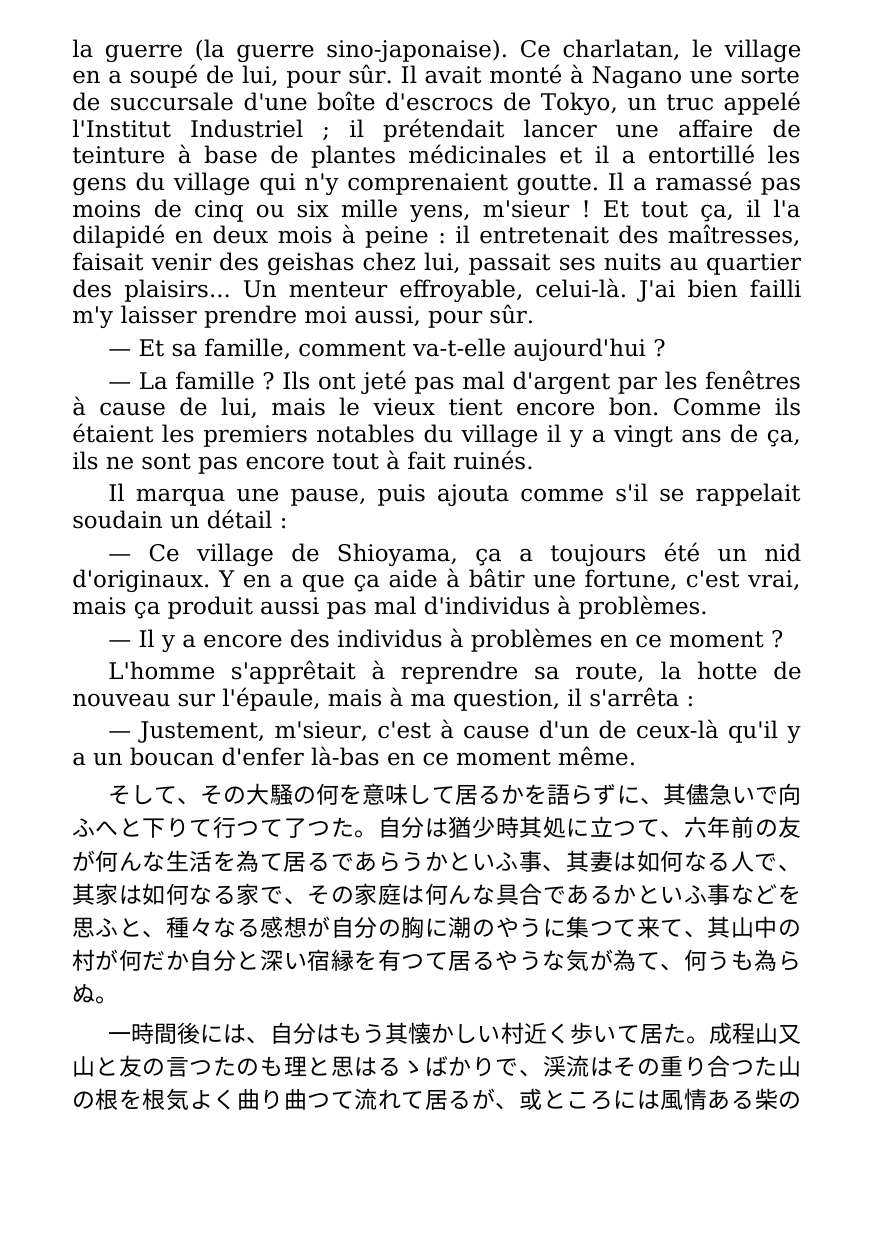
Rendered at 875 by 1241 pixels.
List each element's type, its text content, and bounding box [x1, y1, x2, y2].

text — Justement, m'sieur, c'est à cause d'un de ceux-là qu'il y a un boucan d'enfer là-bas en ce moment même. [72, 718, 802, 771]
text L'homme s'apprêtait à reprendre sa route, la hotte de nouveau sur l'épaule, mais à ma question, il s'arrêta : [72, 658, 802, 712]
text — La famille ? Ils ont jeté pas mal d'argent par les fenêtres à cause de lui, mais le vieux tient encore bon. Comme ils étaient les premiers notables du village il y a vingt ans de ça, ils ne sont pas encore tout à fait ruinés. [72, 368, 802, 474]
text そして、その大騒の何を意味して居るかを語らずに、其儘急いで向ふへと下りて行つて了つた。自分は猶少時其処に立つて、六年前の友が何んな生活を為て居るであらうかといふ事、其妻は如何なる人で、其家は如何なる家で、その家庭は何んな具合であるかといふ事などを思ふと、種々なる感想が自分の胸に潮のやうに集つて来て、其山中の村が何だか自分と深い宿縁を有つて居るやうな気が為て、何うも為らぬ。 [72, 777, 802, 1009]
text — Ce village de Shioyama, ça a toujours été un nid d'originaux. Y en a que ça aide à bâtir une fortune, c'est vrai, mais ça produit aussi pas mal d'individus à problèmes. [72, 540, 802, 620]
text la guerre (la guerre sino-japonaise). Ce charlatan, le village en a soupé de lui, pour sûr. Il avait monté à Nagano une sorte de succursale d'une boîte d'escrocs de Tokyo, un truc appelé l'Institut Industriel ; il prétendait lancer une affaire de teinture à base de plantes médicinales et il a entortillé les gens du village qui n'y comprenaient goutte. Il a ramassé pas moins de cinq ou six mille yens, m'sieur ! Et tout ça, il l'a dilapidé en deux mois à peine : il entretenait des maîtresses, faisait venir des geishas chez lui, passait ses nuits au quartier des plaisirs... Un menteur effroyable, celui-là. J'ai bien failli m'y laisser prendre moi aussi, pour sûr. [72, 36, 802, 329]
text Il marqua une pause, puis ajouta comme s'il se rappelait soudain un détail : [72, 481, 802, 534]
text — Il y a encore des individus à problèmes en ce moment ? [72, 626, 802, 652]
text 一時間後には、自分はもう其懐かしい村近く歩いて居た。成程山又山と友の言つたのも理と思はるゝばかりで、渓流はその重り合つた山の根を根気よく曲り曲つて流れて居るが、或ところには風情ある柴の [72, 1015, 802, 1115]
text — Et sa famille, comment va-t-elle aujourd'hui ? [72, 335, 802, 362]
